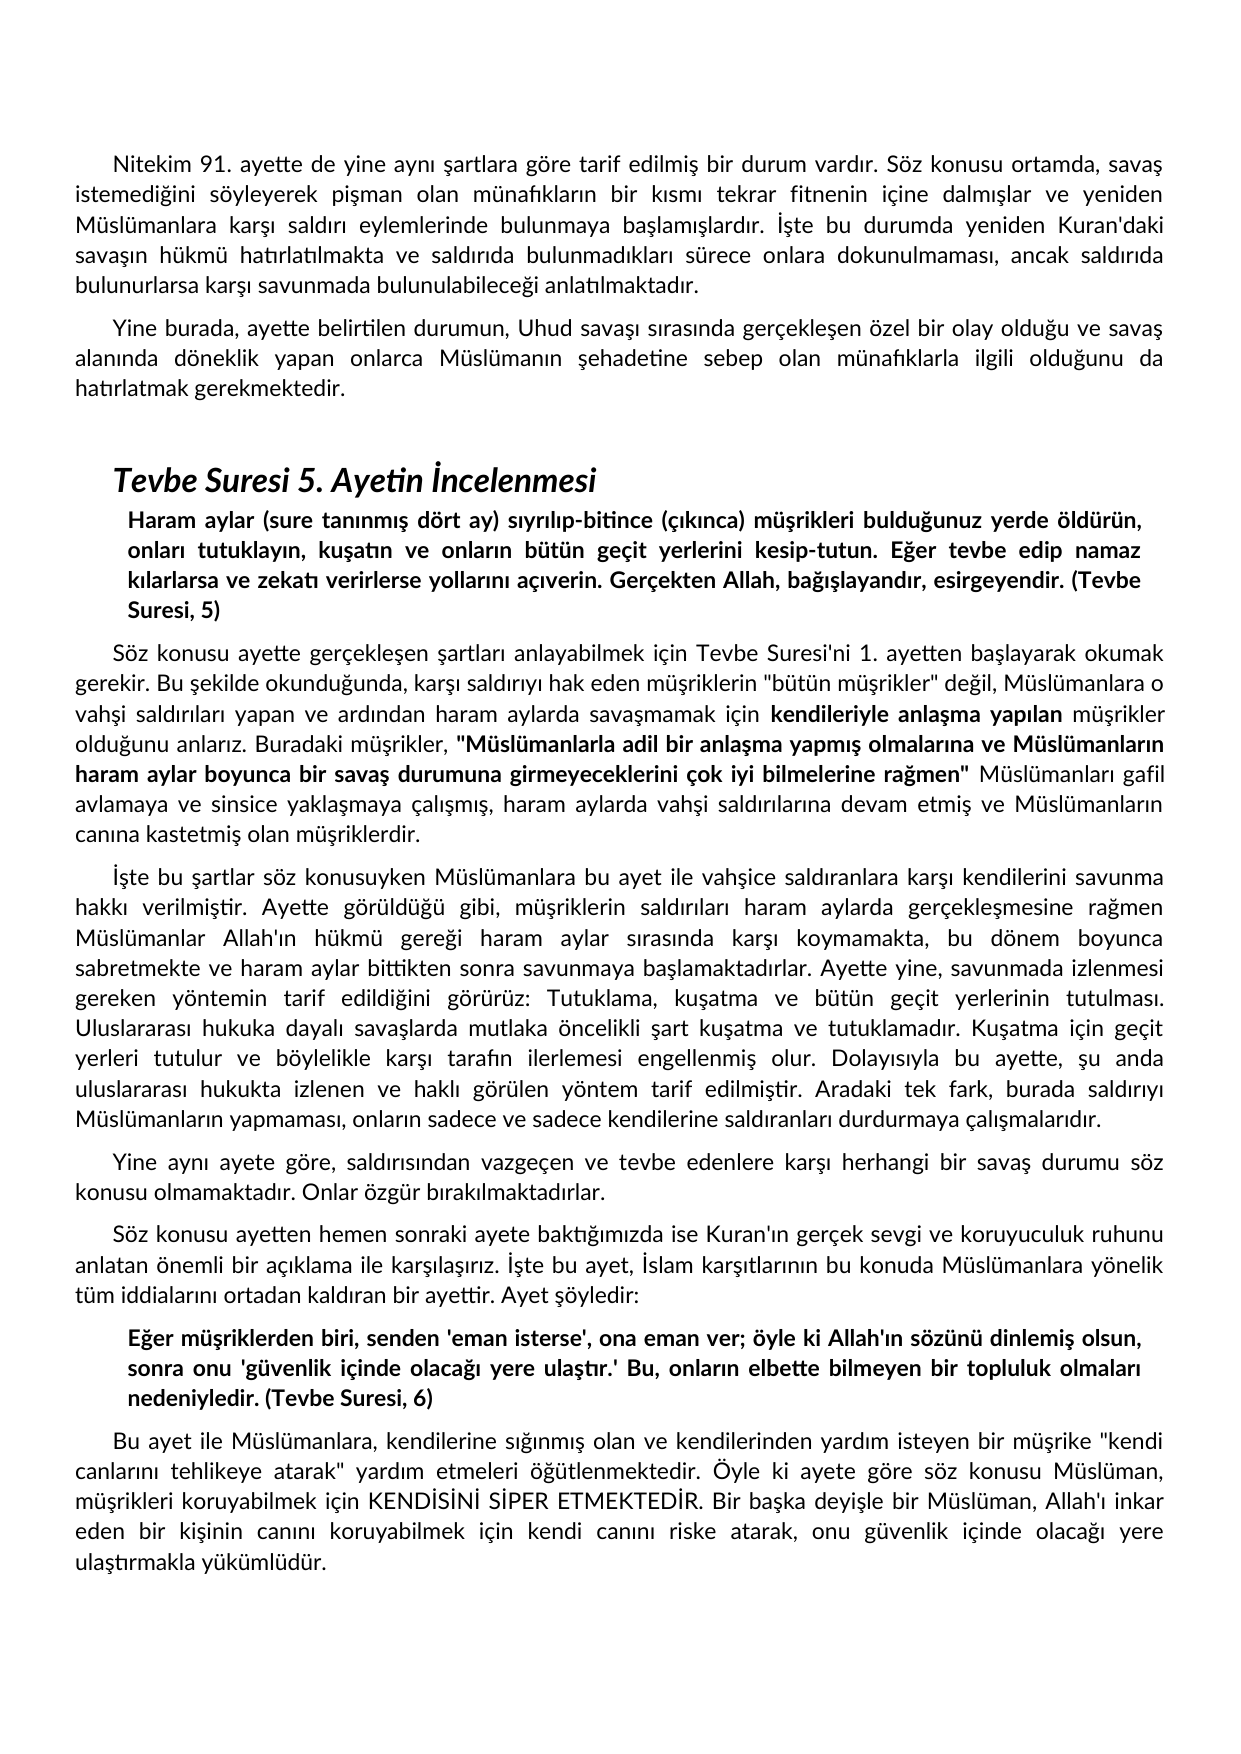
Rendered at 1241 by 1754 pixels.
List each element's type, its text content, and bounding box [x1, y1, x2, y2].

text Bu ayet ile Müslümanlara, kendilerine sığınmış olan ve kendilerinden yardım isteyen bir müşrike "kendi canlarını tehlikeye atarak" yardım etmeleri öğütlenmektedir. Öyle ki ayete göre söz konusu Müslüman, müşrikleri koruyabilmek için KENDİSİNİ SİPER ETMEKTEDİR. Bir başka deyişle bir Müslüman, Allah'ı inkar eden bir kişinin canını koruyabilmek için kendi canını riske atarak, onu güvenlik içinde olacağı yere ulaştırmakla yükümlüdür. [75, 1426, 1165, 1575]
text Söz konusu ayetten hemen sonraki ayete baktığımızda ise Kuran'ın gerçek sevgi ve koruyuculuk ruhunu anlatan önemli bir açıklama ile karşılaşırız. İşte bu ayet, İslam karşıtlarının bu konuda Müslümanlara yönelik tüm iddialarını ortadan kaldıran bir ayettir. Ayet şöyledir: [75, 1220, 1165, 1308]
text İşte bu şartlar söz konusuyken Müslümanlara bu ayet ile vahşice saldıranlara karşı kendilerini savunma hakkı verilmiştir. Ayette görüldüğü gibi, müşriklerin saldırıları haram aylarda gerçekleşmesine rağmen Müslümanlar Allah'ın hükmü gereği haram aylar sırasında karşı koymamakta, bu dönem boyunca sabretmekte ve haram aylar bittikten sonra savunmaya başlamaktadırlar. Ayette yine, savunmada izlenmesi gereken yöntemin tarif edildiğini görürüz: Tutuklama, kuşatma ve bütün geçit yerlerinin tutulması. Uluslararası hukuka dayalı savaşlarda mutlaka öncelikli şart kuşatma ve tutuklamadır. Kuşatma için geçit yerleri tutulur ve böylelikle karşı tarafın ilerlemesi engellenmiş olur. Dolayısıyla bu ayette, şu anda uluslararası hukukta izlenen ve haklı görülen yöntem tarif edilmiştir. Aradaki tek fark, burada saldırıyı Müslümanların yapmaması, onların sadece ve sadece kendilerine saldıranları durdurmaya çalışmalarıdır. [75, 863, 1165, 1132]
text Nitekim 91. ayette de yine aynı şartlara göre tarif edilmiş bir durum vardır. Söz konusu ortamda, savaş istemediğini söyleyerek pişman olan münafıkların bir kısmı tekrar fitnenin içine dalmışlar ve yeniden Müslümanlara karşı saldırı eylemlerinde bulunmaya başlamışlardır. İşte bu durumda yeniden Kuran'daki savaşın hükmü hatırlatılmakta ve saldırıda bulunmadıkları sürece onlara dokunulmaması, ancak saldırıda bulunurlarsa karşı savunmada bulunulabileceği anlatılmaktadır. [75, 150, 1165, 298]
text Yine aynı ayete göre, saldırısından vazgeçen ve tevbe edenlere karşı herhangi bir savaş durumu söz konusu olmamaktadır. Onlar özgür bırakılmaktadırlar. [75, 1147, 1165, 1205]
subtitle Tevbe Suresi 5. Ayetin İncelenmesi [112, 459, 1165, 499]
text Yine burada, ayette belirtilen durumun, Uhud savaşı sırasında gerçekleşen özel bir olay olduğu ve savaş alanında döneklik yapan onlarca Müslümanın şehadetine sebep olan münafıklarla ilgili olduğunu da hatırlatmak gerekmektedir. [75, 313, 1165, 401]
text Haram aylar (sure tanınmış dört ay) sıyrılıp-bitince (çıkınca) müşrikleri bulduğunuz yerde öldürün, onları tutuklayın, kuşatın ve onların bütün geçit yerlerini kesip-tutun. Eğer tevbe edip namaz kılarlarsa ve zekatı verirlerse yollarını açıverin. Gerçekten Allah, bağışlayandır, esirgeyendir. (Tevbe Suresi, 5) [127, 506, 1143, 624]
text Eğer müşriklerden biri, senden 'eman isterse', ona eman ver; öyle ki Allah'ın sözünü dinlemiş olsun, sonra onu 'güvenlik içinde olacağı yere ulaştır.' Bu, onların elbette bilmeyen bir topluluk olmaları nedeniyledir. (Tevbe Suresi, 6) [127, 1323, 1143, 1411]
text Söz konusu ayette gerçekleşen şartları anlayabilmek için Tevbe Suresi'ni 1. ayetten başlayarak okumak gerekir. Bu şekilde okunduğunda, karşı saldırıyı hak eden müşriklerin "bütün müşrikler" değil, Müslümanlara o vahşi saldırıları yapan ve ardından haram aylarda savaşmamak için kendileriyle anlaşma yapılan müşrikler olduğunu anlarız. Buradaki müşrikler, "Müslümanlarla adil bir anlaşma yapmış olmalarına ve Müslümanların haram aylar boyunca bir savaş durumuna girmeyeceklerini çok iyi bilmelerine rağmen" Müslümanları gafil avlamaya ve sinsice yaklaşmaya çalışmış, haram aylarda vahşi saldırılarına devam etmiş ve Müslümanların canına kastetmiş olan müşriklerdir. [75, 639, 1165, 848]
